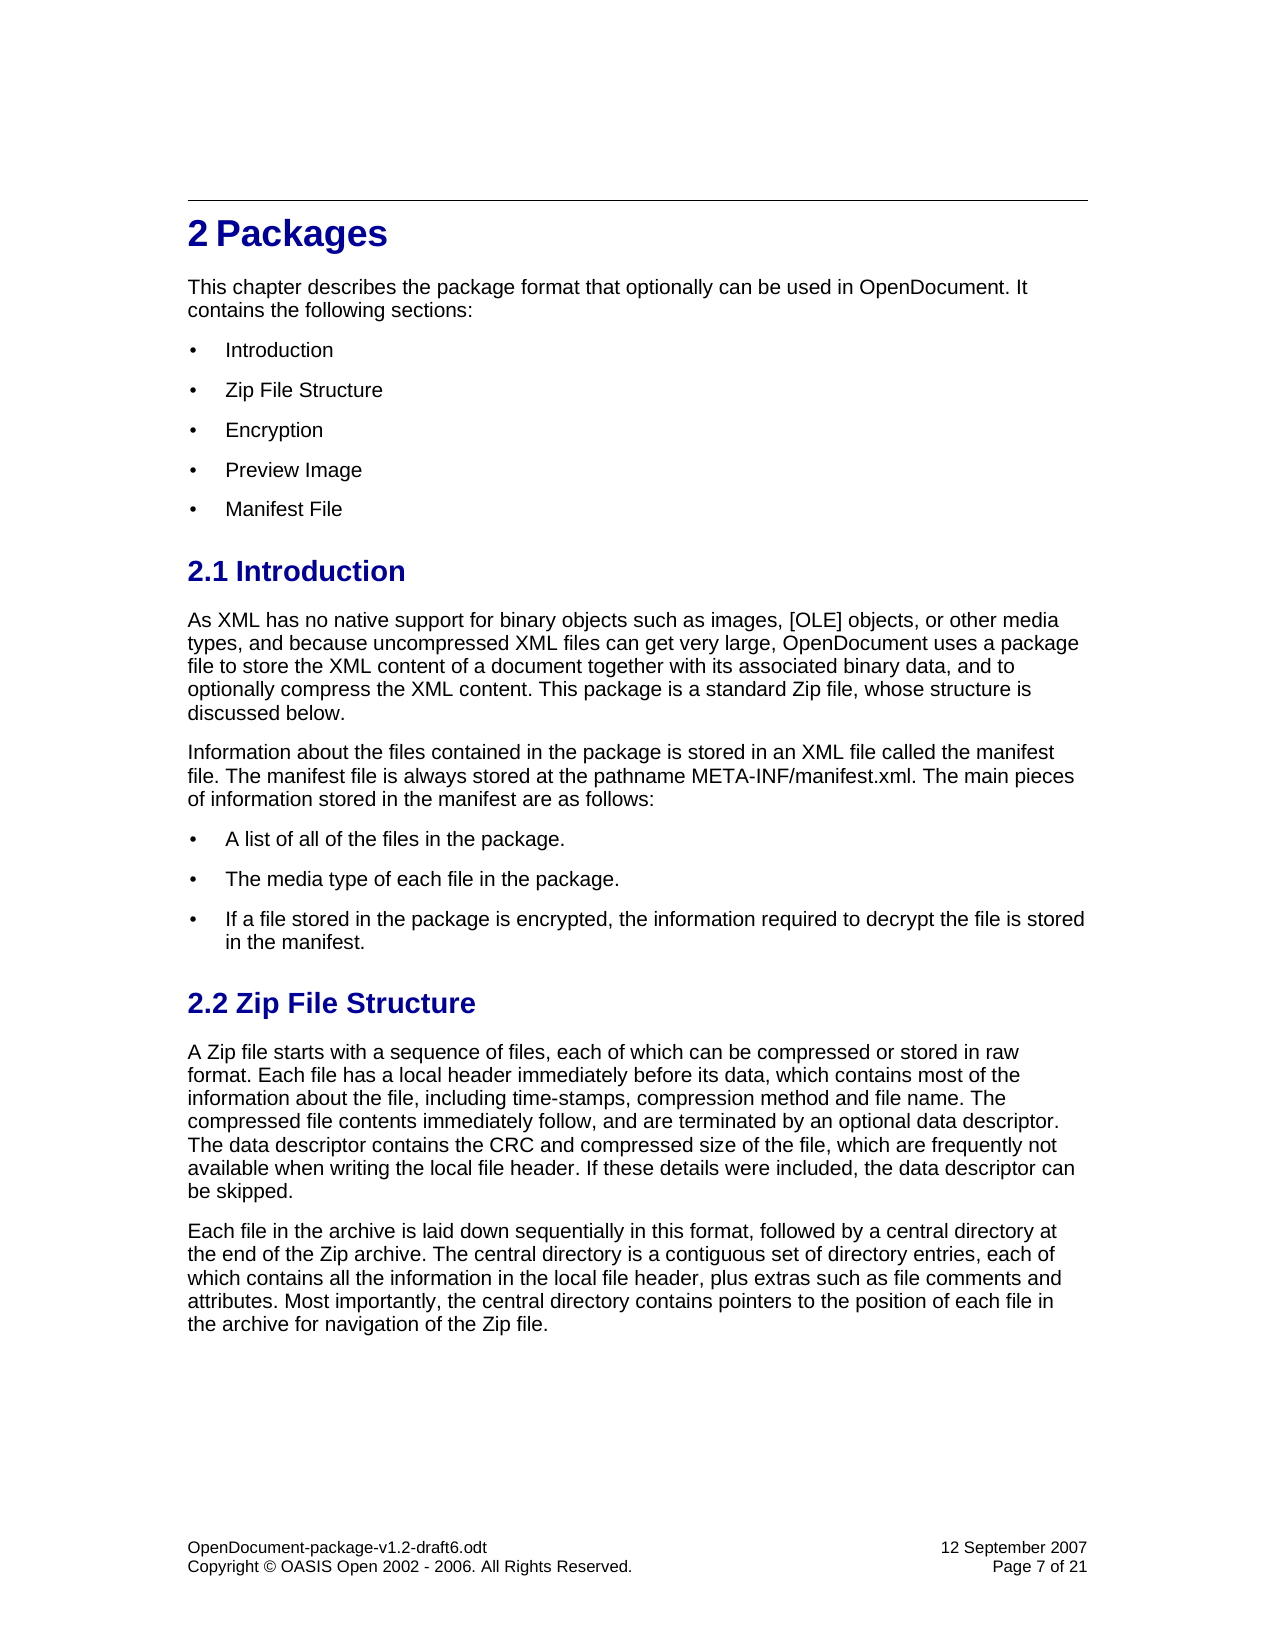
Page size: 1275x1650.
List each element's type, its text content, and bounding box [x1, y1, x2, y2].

list Encryption [187, 418, 1088, 442]
list Preview Image [187, 458, 1088, 481]
text This chapter describes the package format that optionally can be used in OpenDocument. It contains the following sections: [187, 275, 1088, 322]
text As XML has no native support for binary objects such as images, [OLE] objects, or other media types, and because uncompressed XML files can get very large, OpenDocument uses a package file to store the XML content of a document together with its associated binary data, and to optionally compress the XML content. This package is a standard Zip file, whose structure is discussed below. [187, 608, 1088, 724]
text A Zip file starts with a sequence of files, each of which can be compressed or stored in raw format. Each file has a local header immediately before its data, which contains most of the information about the file, including time-stamps, compression method and file name. The compressed file contents immediately follow, and are terminated by an optional data descriptor. The data descriptor contains the CRC and compressed size of the file, which are frequently not available when writing the local file header. If these details were included, the data descriptor can be skipped. [187, 1041, 1088, 1203]
subtitle Zip File Structure [187, 987, 1088, 1020]
subtitle Introduction [187, 555, 1088, 587]
subtitle Packages [187, 201, 1088, 254]
list Manifest File [187, 498, 1088, 521]
text Information about the files contained in the package is stored in an XML file called the manifest file. The manifest file is always stored at the pathname META-INF/manifest.xml. The main pieces of information stored in the manifest are as follows: [187, 741, 1088, 811]
list Zip File Structure [187, 378, 1088, 402]
list Introduction [187, 338, 1088, 362]
list A list of all of the files in the package. [187, 827, 1088, 851]
text Each file in the archive is laid down sequentially in this format, followed by a central directory at the end of the Zip archive. The central directory is a contiguous set of directory entries, each of which contains all the information in the local file header, plus extras such as file comments and attributes. Most importantly, the central directory contains pointers to the position of each file in the archive for navigation of the Zip file. [187, 1220, 1088, 1336]
list The media type of each file in the package. [187, 867, 1088, 891]
list If a file stored in the package is encrypted, the information required to decrypt the file is stored in the manifest. [187, 907, 1088, 954]
